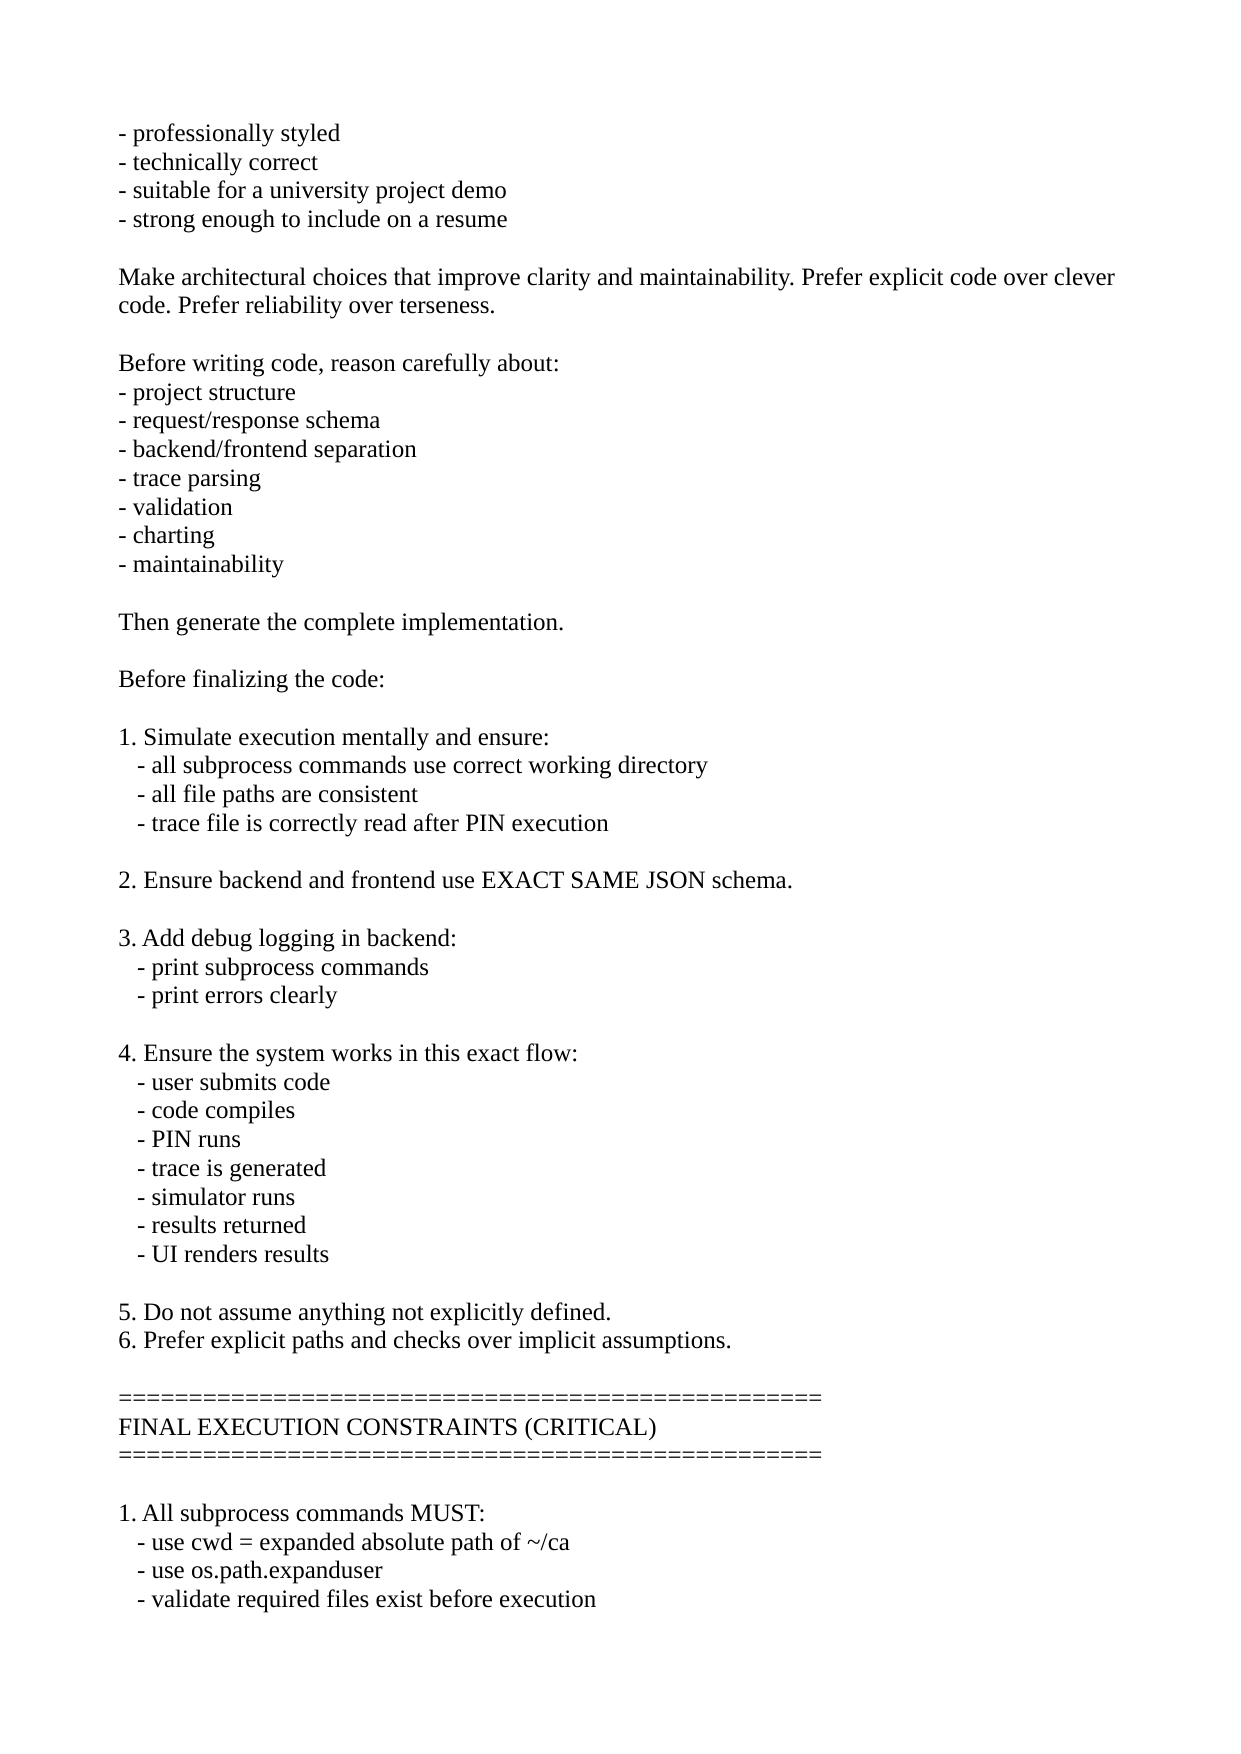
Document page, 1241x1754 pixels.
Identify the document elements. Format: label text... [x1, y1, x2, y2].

text - user submits code [118, 1067, 1122, 1096]
text - use os.path.expanduser [118, 1556, 1122, 1584]
text - strong enough to include on a resume [118, 204, 1122, 233]
text - request/response schema [118, 406, 1122, 434]
text - maintainability [118, 549, 1122, 578]
text 6. Prefer explicit paths and checks over implicit assumptions. [118, 1326, 1122, 1354]
text 1. All subprocess commands MUST: [118, 1498, 1122, 1527]
text - simulator runs [118, 1182, 1122, 1211]
text - charting [118, 521, 1122, 549]
text 3. Add debug logging in backend: [118, 923, 1122, 952]
text 2. Ensure backend and frontend use EXACT SAME JSON schema. [118, 866, 1122, 894]
text ================================================== [118, 1383, 1122, 1412]
text - validate required files exist before execution [118, 1584, 1122, 1613]
text - results returned [118, 1211, 1122, 1239]
text - all file paths are consistent [118, 779, 1122, 808]
text Make architectural choices that improve clarity and maintainability. Prefer explicit code over clever code. Prefer reliability over terseness. [118, 262, 1122, 319]
text Before writing code, reason carefully about: [118, 348, 1122, 377]
text - UI renders results [118, 1239, 1122, 1268]
text ================================================== [118, 1441, 1122, 1469]
text 5. Do not assume anything not explicitly defined. [118, 1297, 1122, 1326]
text 4. Ensure the system works in this exact flow: [118, 1038, 1122, 1067]
text - trace parsing [118, 463, 1122, 492]
text - backend/frontend separation [118, 434, 1122, 463]
text - all subprocess commands use correct working directory [118, 751, 1122, 779]
text - PIN runs [118, 1124, 1122, 1153]
text - print subprocess commands [118, 952, 1122, 981]
text - validation [118, 492, 1122, 521]
text - project structure [118, 377, 1122, 406]
text - code compiles [118, 1096, 1122, 1124]
text - professionally styled [118, 118, 1122, 147]
text FINAL EXECUTION CONSTRAINTS (CRITICAL) [118, 1412, 1122, 1441]
text 1. Simulate execution mentally and ensure: [118, 722, 1122, 751]
text - use cwd = expanded absolute path of ~/ca [118, 1527, 1122, 1556]
text Then generate the complete implementation. [118, 607, 1122, 636]
text - technically correct [118, 147, 1122, 176]
text - print errors clearly [118, 981, 1122, 1009]
text - trace file is correctly read after PIN execution [118, 808, 1122, 837]
text - trace is generated [118, 1153, 1122, 1182]
text Before finalizing the code: [118, 664, 1122, 693]
text - suitable for a university project demo [118, 176, 1122, 204]
